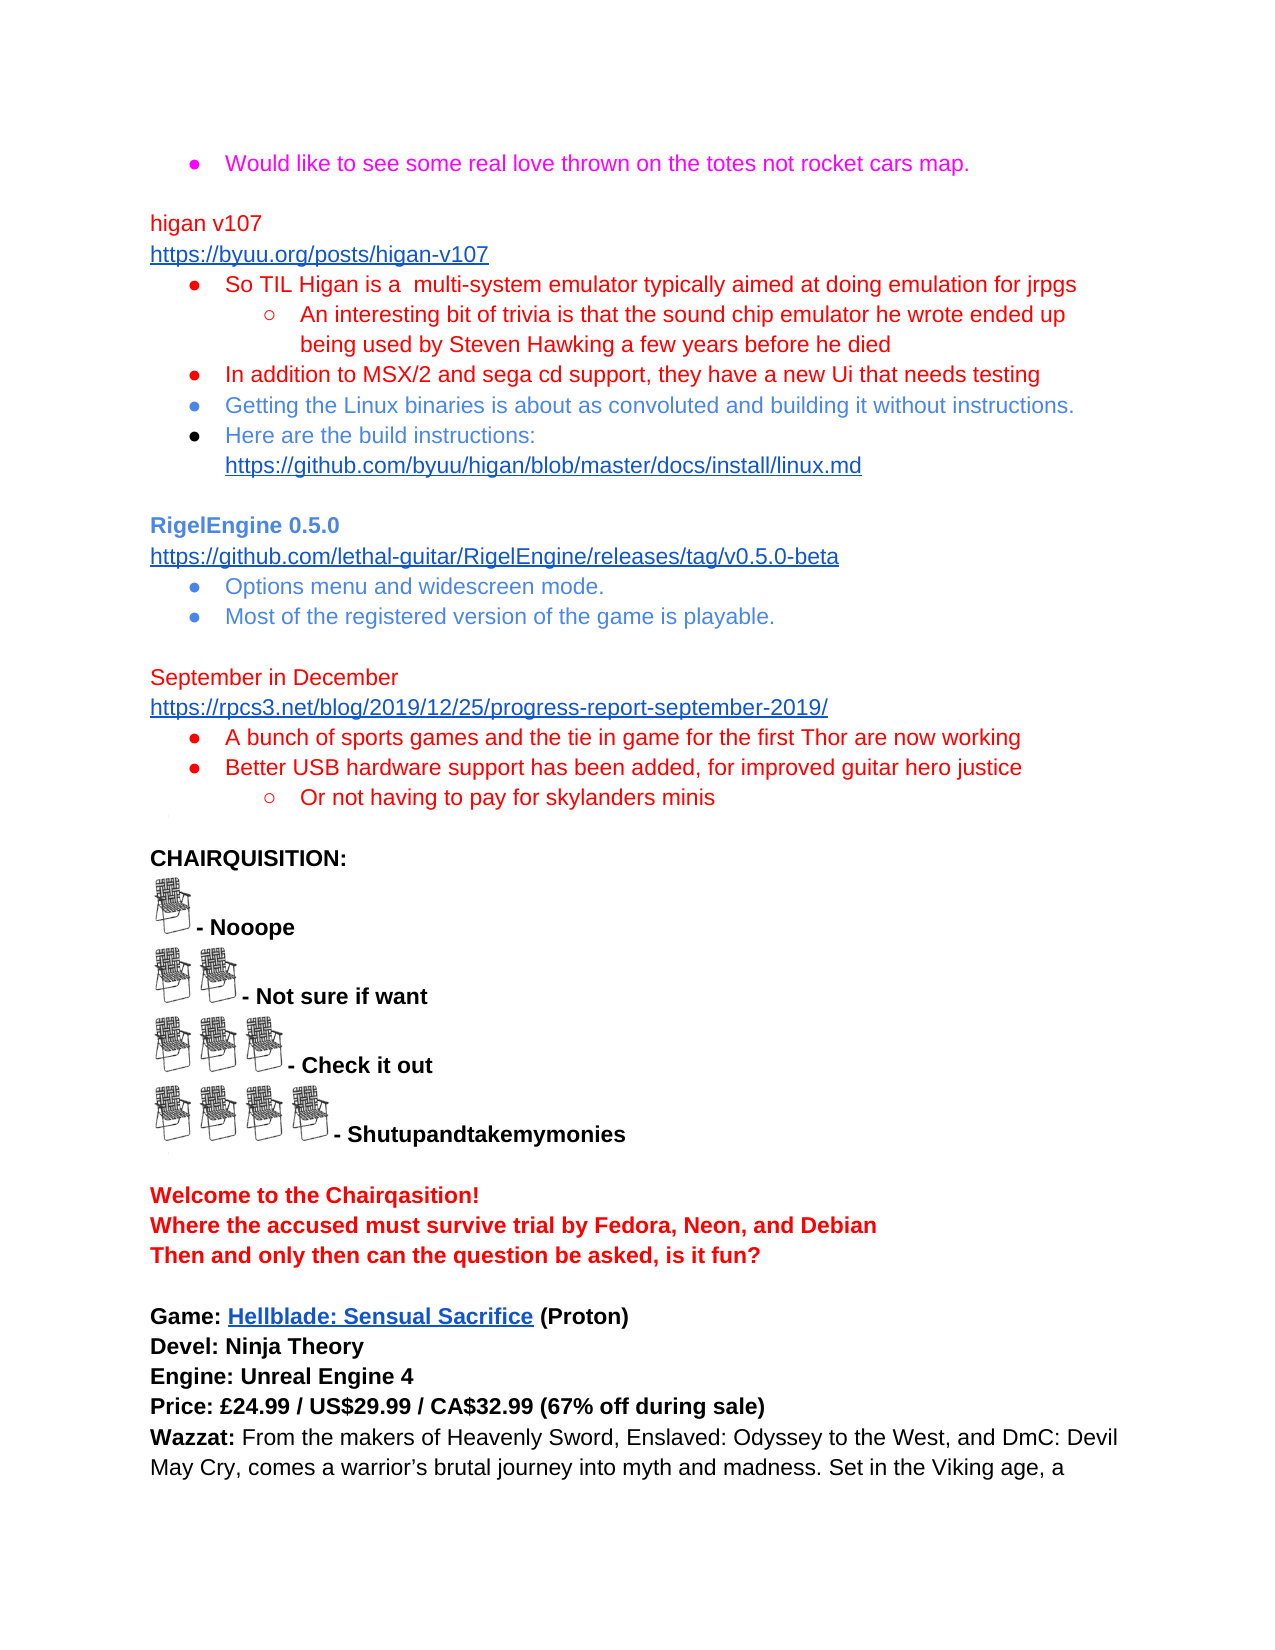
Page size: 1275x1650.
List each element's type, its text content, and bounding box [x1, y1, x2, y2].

text https://github.com/lethal-guitar/RigelEngine/releases/tag/v0.5.0-beta [150, 543, 1125, 569]
text CHAIRQUISITION: - Nooope [150, 845, 1125, 940]
text Wazzat: From the makers of Heavenly Sword, Enslaved: Odyssey to the West, and DmC: Devil May Cry, comes a warrior’s brutal journey into myth and madness. Set in the Viking age, a [150, 1423, 1125, 1480]
text RigelEngine 0.5.0 [150, 512, 1125, 539]
list Or not having to pay for skylanders minis [262, 784, 1125, 811]
list Getting the Linux binaries is about as convoluted and building it without instructions. [187, 392, 1125, 418]
list So TIL Higan is a multi-system emulator typically aimed at doing emulation for jrpgs [187, 271, 1125, 297]
picture [150, 1082, 334, 1143]
list Options menu and widescreen mode. [187, 573, 1125, 599]
text higan v107 [150, 210, 1125, 237]
text Where the accused must survive trial by Fedora, Neon, and Debian [150, 1212, 1125, 1238]
text https://rpcs3.net/blog/2019/12/25/progress-report-september-2019/ [150, 694, 1125, 720]
list Most of the registered version of the game is playable. [187, 603, 1125, 629]
text - Shutupandtakemymonies [150, 1082, 1125, 1148]
list Here are the build instructions: https://github.com/byuu/higan/blob/master/docs/install/linux.md [187, 422, 1125, 478]
picture [150, 875, 196, 936]
list An interesting bit of trivia is that the sound chip emulator he wrote ended up being used by Steven Hawking a few years before he died [262, 301, 1125, 358]
list Would like to see some real love thrown on the totes not rocket cars map. [187, 150, 1125, 176]
list In addition to MSX/2 and sega cd support, they have a new Ui that needs testing [187, 361, 1125, 388]
text Welcome to the Chairqasition! [150, 1182, 1125, 1208]
text Then and only then can the question be asked, is it fun? [150, 1242, 1125, 1269]
text Devel: Ninja Theory [150, 1333, 1125, 1359]
text - Not sure if want [150, 944, 1125, 1009]
list A bunch of sports games and the tie in game for the first Thor are now working [187, 724, 1125, 750]
text Engine: Unreal Engine 4 [150, 1363, 1125, 1389]
text - Check it out [150, 1013, 1125, 1079]
list Better USB hardware support has been added, for improved guitar hero justice [187, 754, 1125, 781]
text Price: £24.99 / US$29.99 / CA$32.99 (67% off during sale) [150, 1393, 1125, 1420]
text September in December [150, 663, 1125, 690]
text https://byuu.org/posts/higan-v107 [150, 241, 1125, 267]
picture [150, 1013, 288, 1074]
text Game: Hellblade: Sensual Sacrifice (Proton) [150, 1303, 1125, 1329]
picture [150, 944, 242, 1005]
